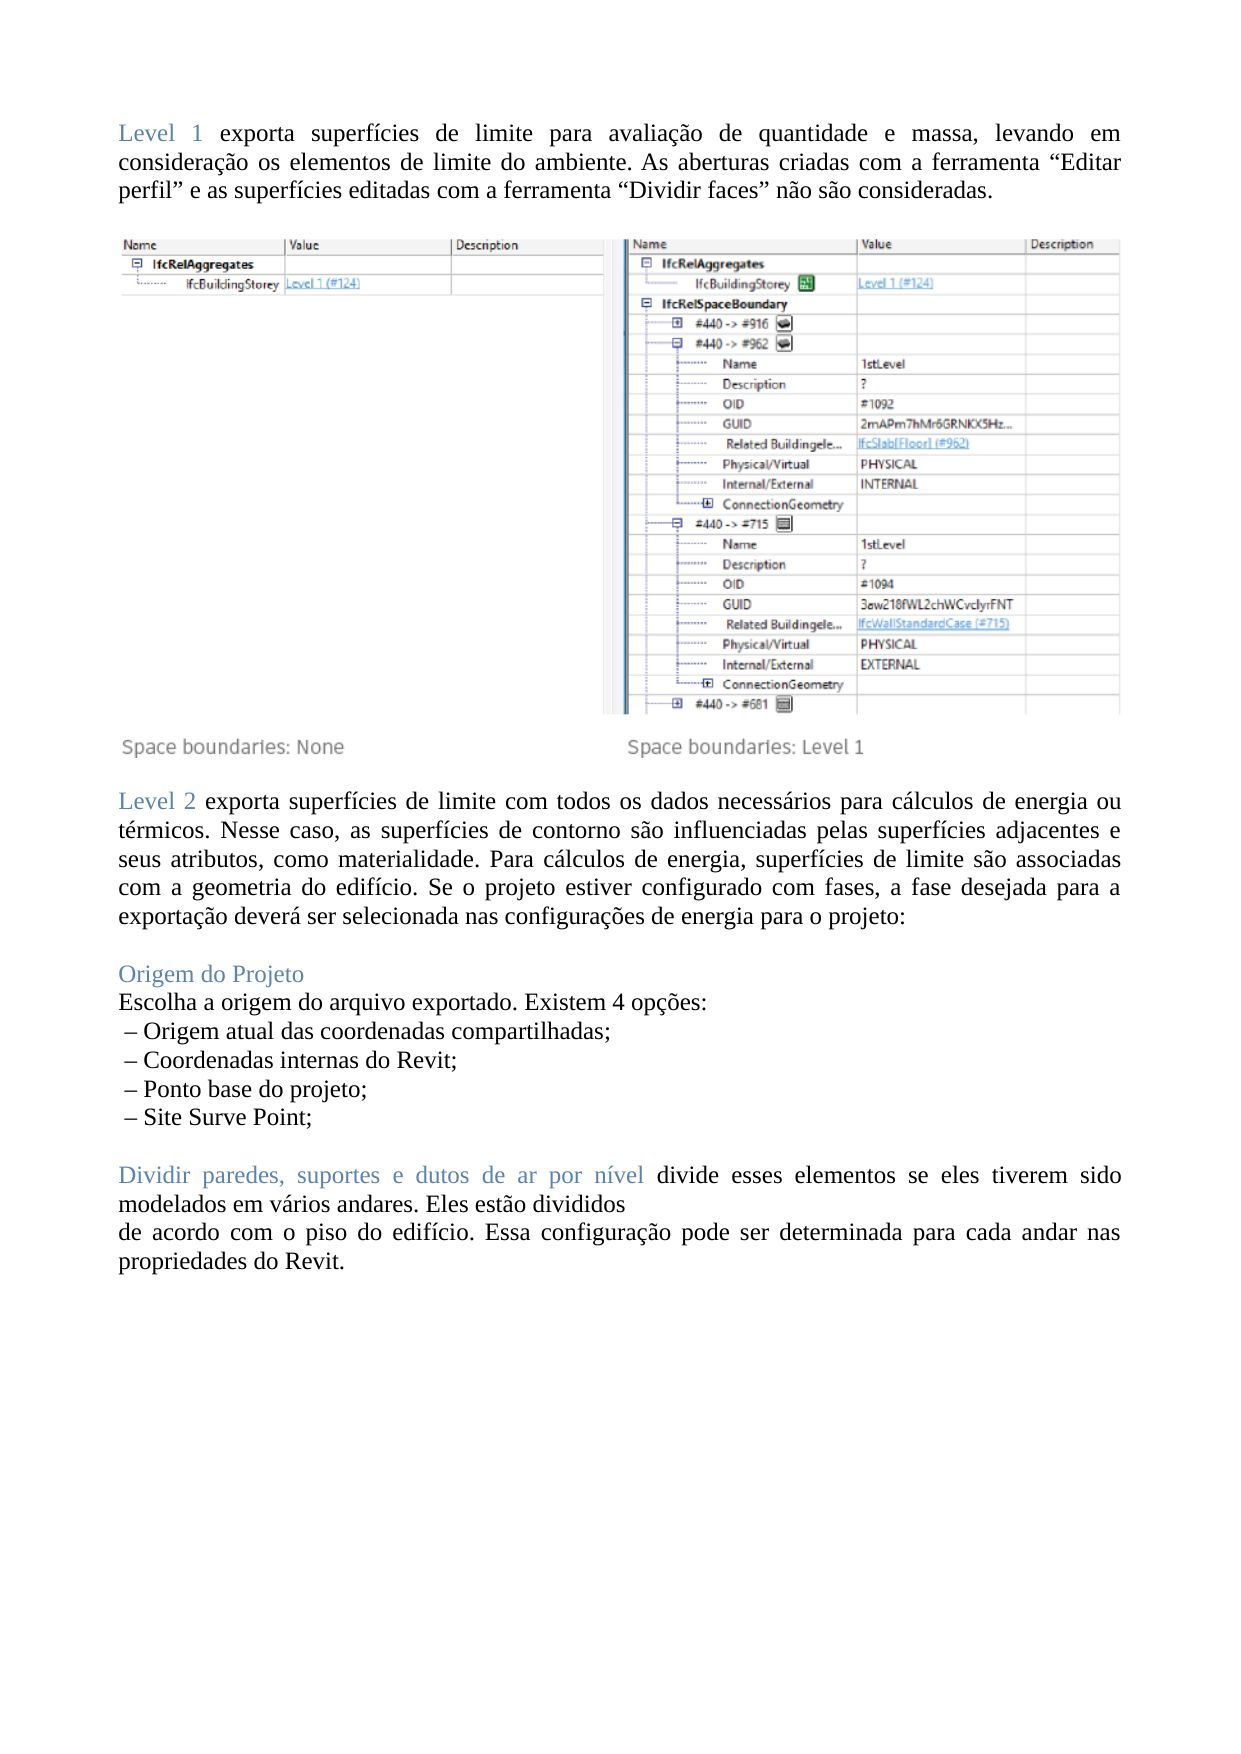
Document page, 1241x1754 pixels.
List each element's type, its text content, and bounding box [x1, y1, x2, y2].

text – Ponto base do projeto; [118, 1074, 1122, 1102]
text – Origem atual das coordenadas compartilhadas; [118, 1016, 1122, 1045]
text de acordo com o piso do edifício. Essa configuração pode ser determinada para cada andar nas propriedades do Revit. [118, 1217, 1122, 1275]
text Origem do Projeto [118, 959, 1122, 987]
text Dividir paredes, suportes e dutos de ar por nível divide esses elementos se eles tiverem sido modelados em vários andares. Eles estão divididos [118, 1160, 1122, 1217]
text – Coordenadas internas do Revit; [118, 1045, 1122, 1074]
picture [118, 233, 1123, 758]
text Level 1 exporta superfícies de limite para avaliação de quantidade e massa, levando em consideração os elementos de limite do ambiente. As aberturas criadas com a ferramenta “Editar perfil” e as superfícies editadas com a ferramenta “Dividir faces” não são consideradas. [118, 118, 1122, 204]
text – Site Surve Point; [118, 1102, 1122, 1131]
text Level 2 exporta superfícies de limite com todos os dados necessários para cálculos de energia ou térmicos. Nesse caso, as superfícies de contorno são influenciadas pelas superfícies adjacentes e seus atributos, como materialidade. Para cálculos de energia, superfícies de limite são associadas com a geometria do edifício. Se o projeto estiver configurado com fases, a fase desejada para a exportação deverá ser selecionada nas configurações de energia para o projeto: [118, 786, 1122, 930]
text Escolha a origem do arquivo exportado. Existem 4 opções: [118, 987, 1122, 1016]
